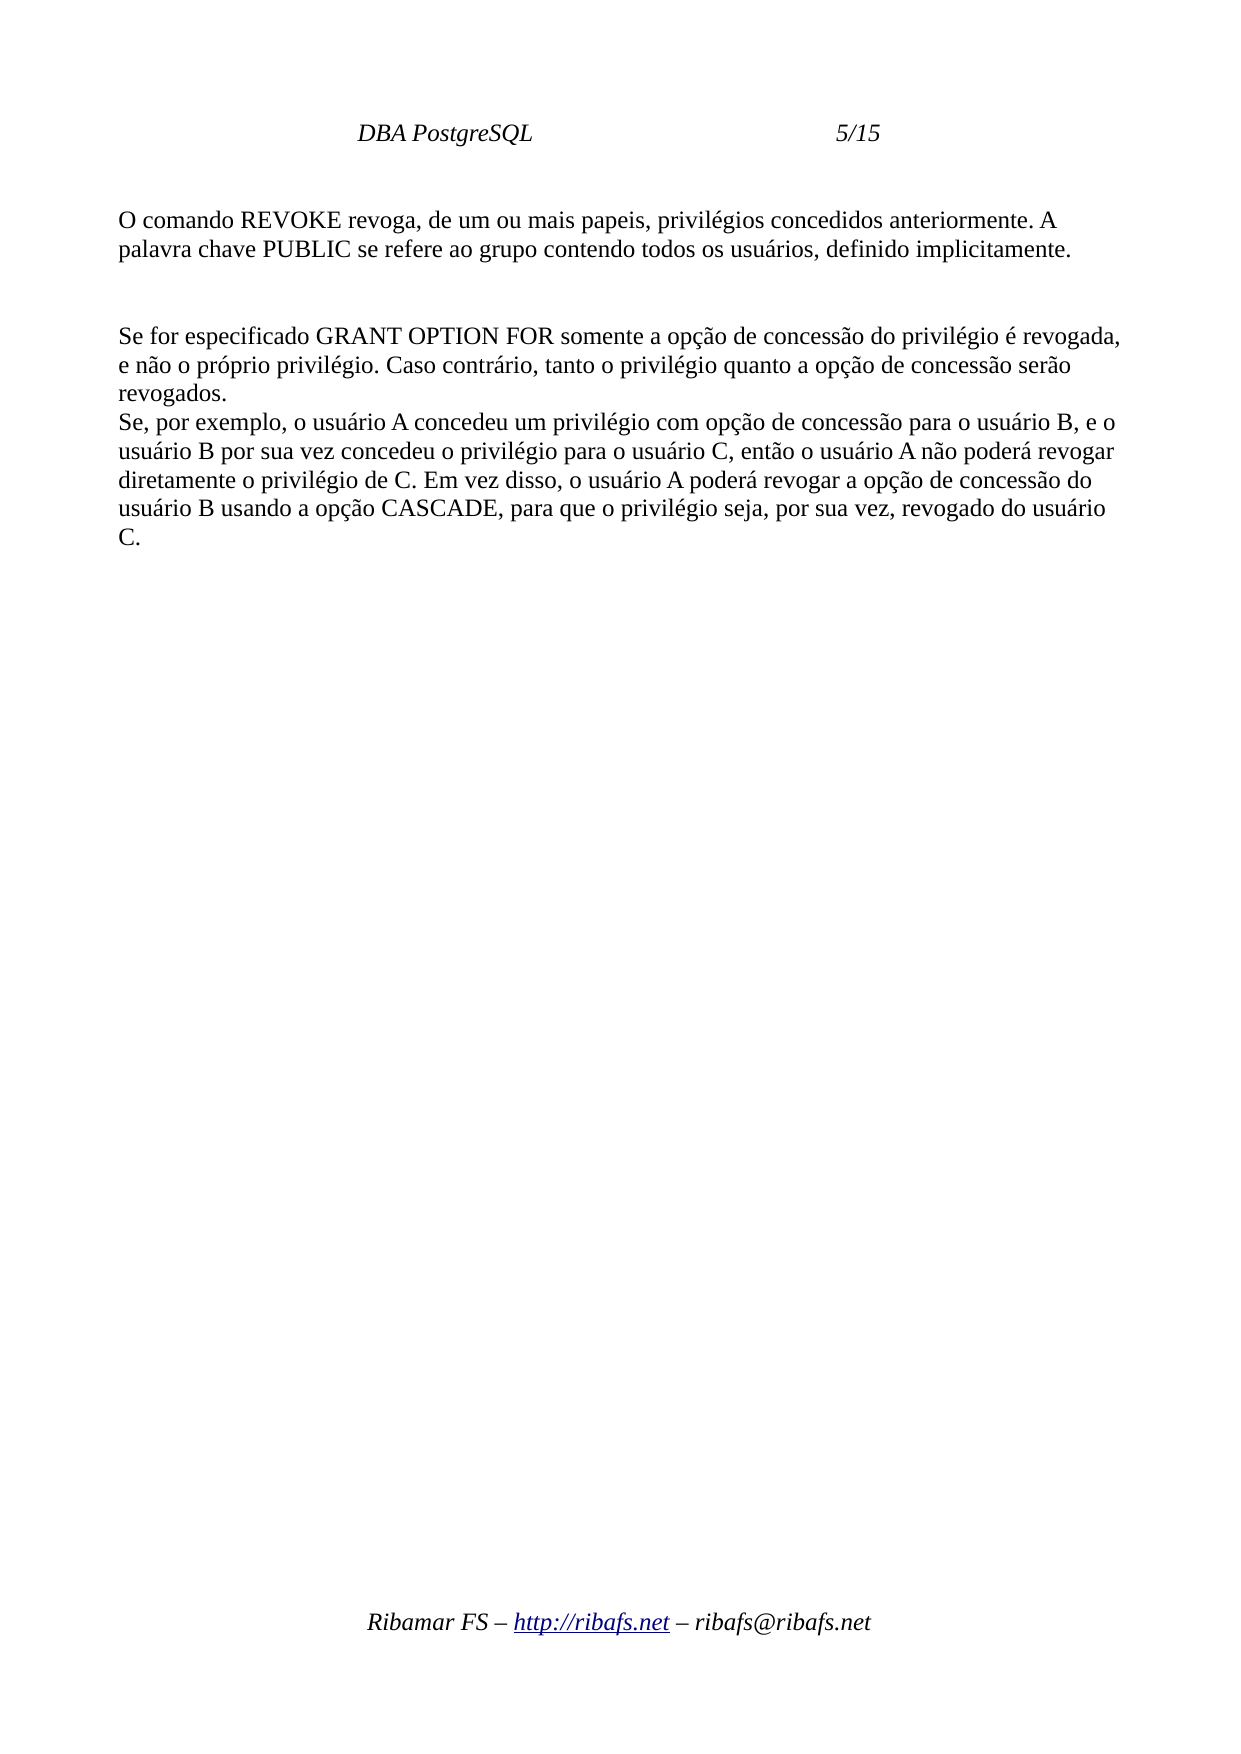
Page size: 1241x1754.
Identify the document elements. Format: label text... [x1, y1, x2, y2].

text O comando REVOKE revoga, de um ou mais papeis, privilégios concedidos anteriormente. A palavra chave PUBLIC se refere ao grupo contendo todos os usuários, definido implicitamente. [118, 176, 1122, 263]
text Se for especificado GRANT OPTION FOR somente a opção de concessão do privilégio é revogada, e não o próprio privilégio. Caso contrário, tanto o privilégio quanto a opção de concessão serão revogados. Se, por exemplo, o usuário A concedeu um privilégio com opção de concessão para o usuário B, e o usuário B por sua vez concedeu o privilégio para o usuário C, então o usuário A não poderá revogar diretamente o privilégio de C. Em vez disso, o usuário A poderá revogar a opção de concessão do usuário B usando a opção CASCADE, para que o privilégio seja, por sua vez, revogado do usuário C. [118, 321, 1122, 551]
